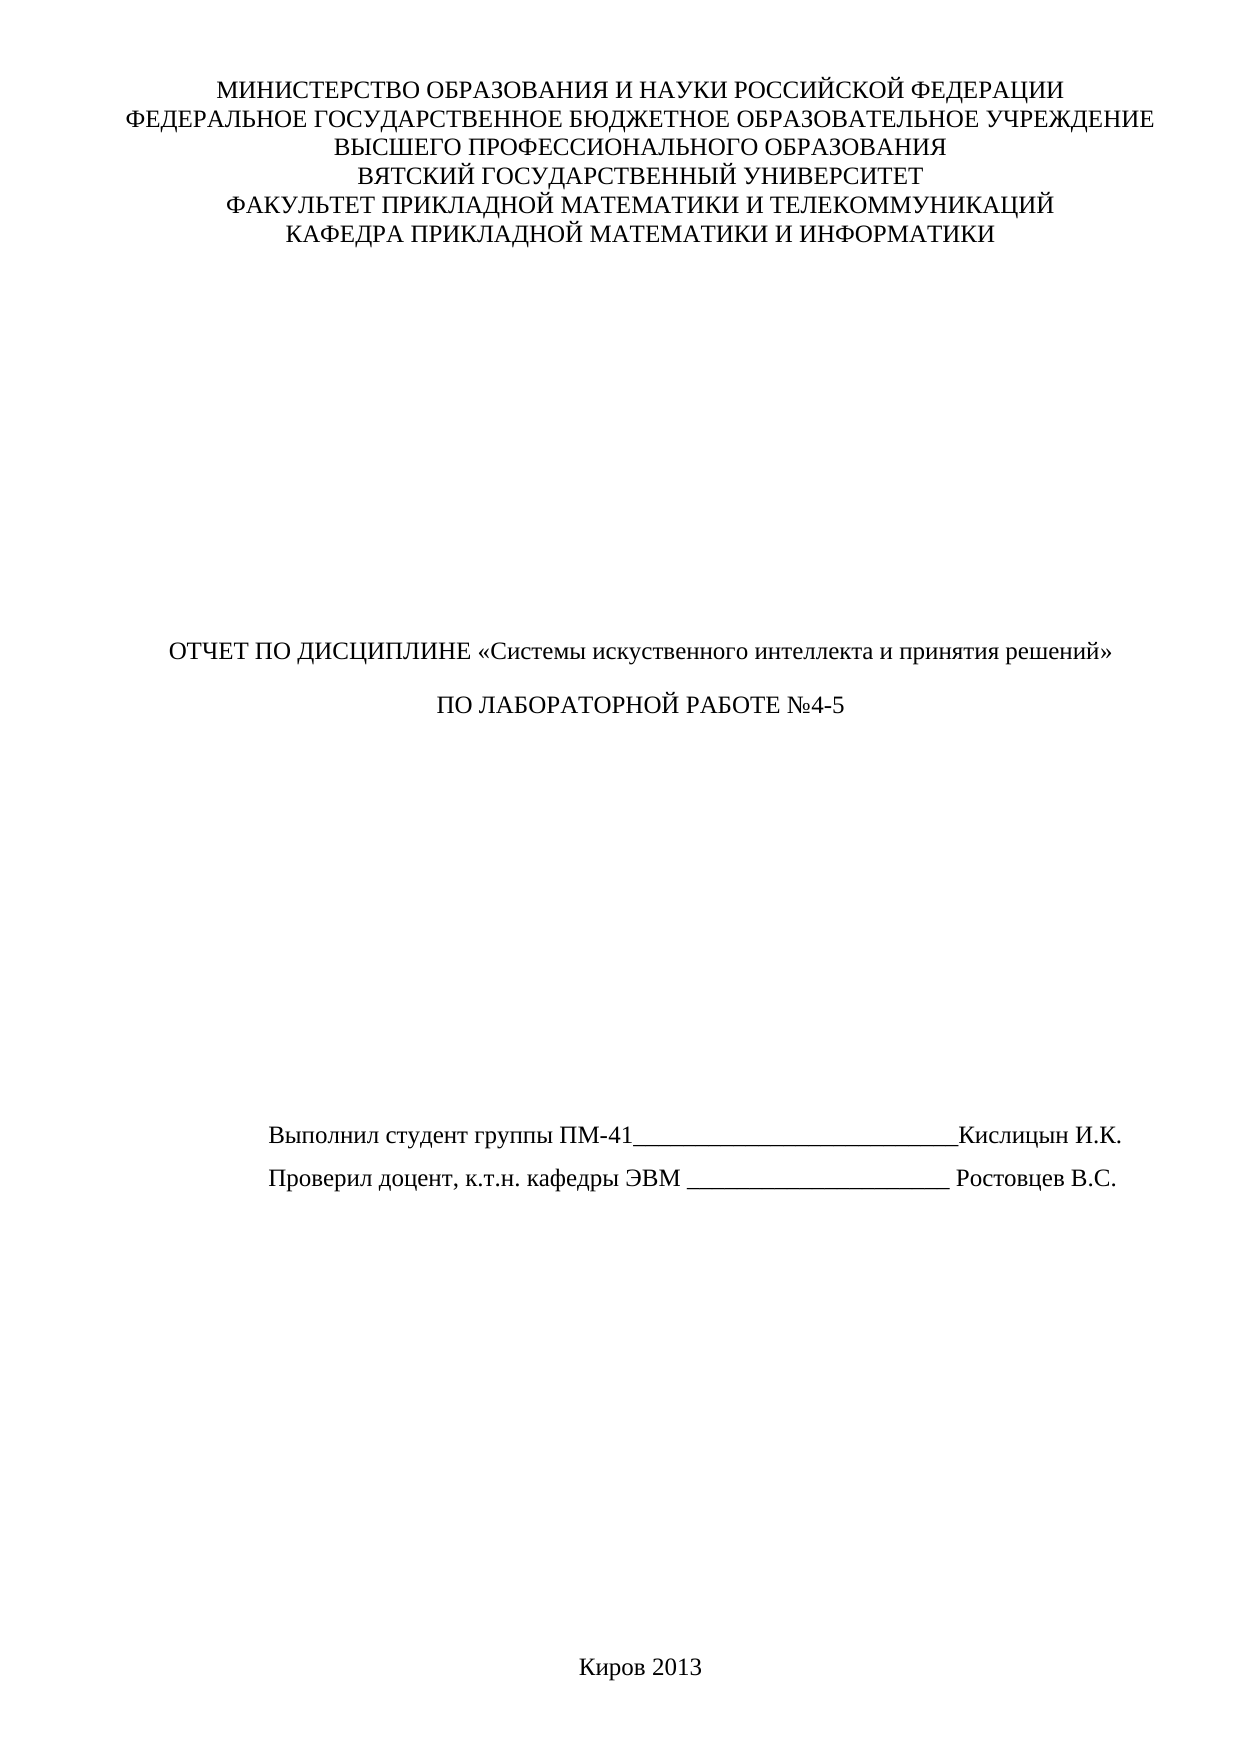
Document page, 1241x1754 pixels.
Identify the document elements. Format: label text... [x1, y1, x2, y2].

text Киров 2013 [118, 1652, 1162, 1681]
text Проверил доцент, к.т.н. кафедры ЭВМ _____________________ Ростовцев В.С. [268, 1163, 1162, 1192]
text ПО ЛАБОРАТОРНОЙ РАБОТЕ №4-5 [118, 690, 1162, 719]
text ВЫСШЕГО ПРОФЕССИОНАЛЬНОГО ОБРАЗОВАНИЯ [118, 132, 1162, 161]
text Министерство образования и науки РОССИЙСКОЙ ФЕДЕРАЦИИ [118, 75, 1162, 104]
text ФЕДЕРАЛЬНОЕ ГОСУДАРСТВЕННОЕ БЮДЖЕТНОЕ ОБРАЗОВАТЕЛЬНОЕ УЧРЕЖДЕНИЕ [118, 104, 1162, 132]
text ВЯТСКИЙ ГОСУДАРСТВЕННЫЙ УНИВЕРСИТЕТ [118, 161, 1162, 190]
text ФАКУЛЬТЕТ ПРИКЛАДНОЙ МАТЕМАТИКИ И ТЕЛЕКОММУНИКАЦИЙ [118, 190, 1162, 219]
text Выполнил студент группы ПМ-41__________________________Кислицын И.К. [268, 1120, 1162, 1149]
text ОТЧЕТ ПО ДИСЦИПЛИНЕ «Системы искуственного интеллекта и принятия решений» [118, 636, 1162, 665]
text КАФЕДРА ПРИКЛАДНОЙ МАТЕМАТИКИ И ИНФОРМАТИКИ [118, 219, 1162, 247]
